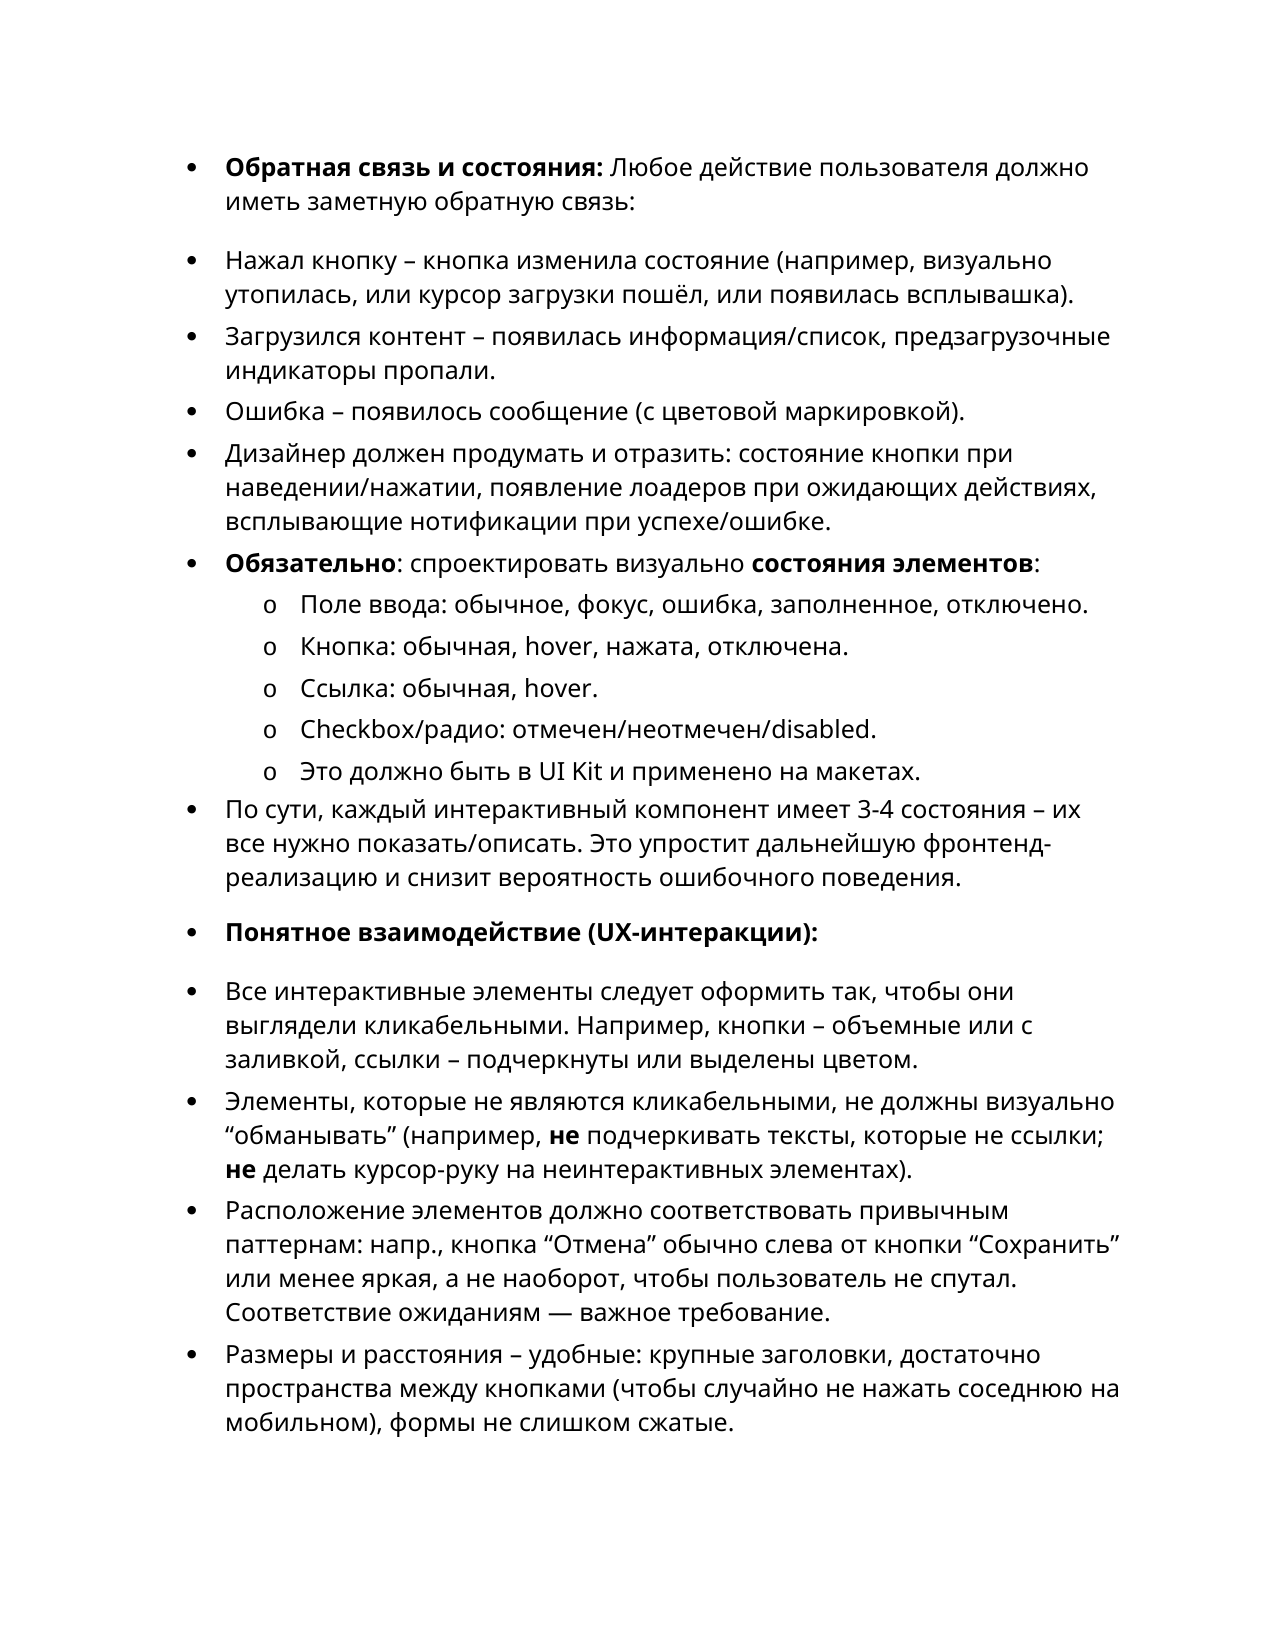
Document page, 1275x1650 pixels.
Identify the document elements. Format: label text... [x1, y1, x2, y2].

list Обязательно: спроектировать визуально состояния элементов: [187, 545, 1125, 579]
list Нажал кнопку – кнопка изменила состояние (например, визуально утопилась, или курсор загрузки пошёл, или появилась всплывашка). [187, 243, 1125, 311]
list Расположение элементов должно соответствовать привычным паттернам: напр., кнопка “Отмена” обычно слева от кнопки “Сохранить” или менее яркая, а не наоборот, чтобы пользователь не спутал. Соответствие ожиданиям — важное требование. [187, 1193, 1125, 1329]
list Элементы, которые не являются кликабельными, не должны визуально “обманывать” (например, не подчеркивать тексты, которые не ссылки; не делать курсор-руку на неинтерактивных элементах). [187, 1083, 1125, 1185]
list Обратная связь и состояния: Любое действие пользователя должно иметь заметную обратную связь: [187, 150, 1125, 218]
list По сути, каждый интерактивный компонент имеет 3-4 состояния – их все нужно показать/описать. Это упростит дальнейшую фронтенд-реализацию и снизит вероятность ошибочного поведения. [187, 792, 1125, 894]
list Размеры и расстояния – удобные: крупные заголовки, достаточно пространства между кнопками (чтобы случайно не нажать соседнюю на мобильном), формы не слишком сжатые. [187, 1337, 1125, 1439]
list Понятное взаимодействие (UX-интеракции): [187, 915, 1125, 949]
list Кнопка: обычная, hover, нажата, отключена. [262, 628, 1125, 663]
list Загрузился контент – появилась информация/список, предзагрузочные индикаторы пропали. [187, 318, 1125, 386]
list Дизайнер должен продумать и отразить: состояние кнопки при наведении/нажатии, появление лоадеров при ожидающих действиях, всплывающие нотификации при успехе/ошибке. [187, 436, 1125, 538]
list Это должно быть в UI Kit и применено на макетах. [262, 754, 1125, 788]
list Ошибка – появилось сообщение (с цветовой маркировкой). [187, 394, 1125, 428]
list Ссылка: обычная, hover. [262, 670, 1125, 704]
list Все интерактивные элементы следует оформить так, чтобы они выглядели кликабельными. Например, кнопки – объемные или с заливкой, ссылки – подчеркнуты или выделены цветом. [187, 973, 1125, 1076]
list Поле ввода: обычное, фокус, ошибка, заполненное, отключено. [262, 587, 1125, 621]
list Checkbox/радио: отмечен/неотмечен/disabled. [262, 712, 1125, 746]
